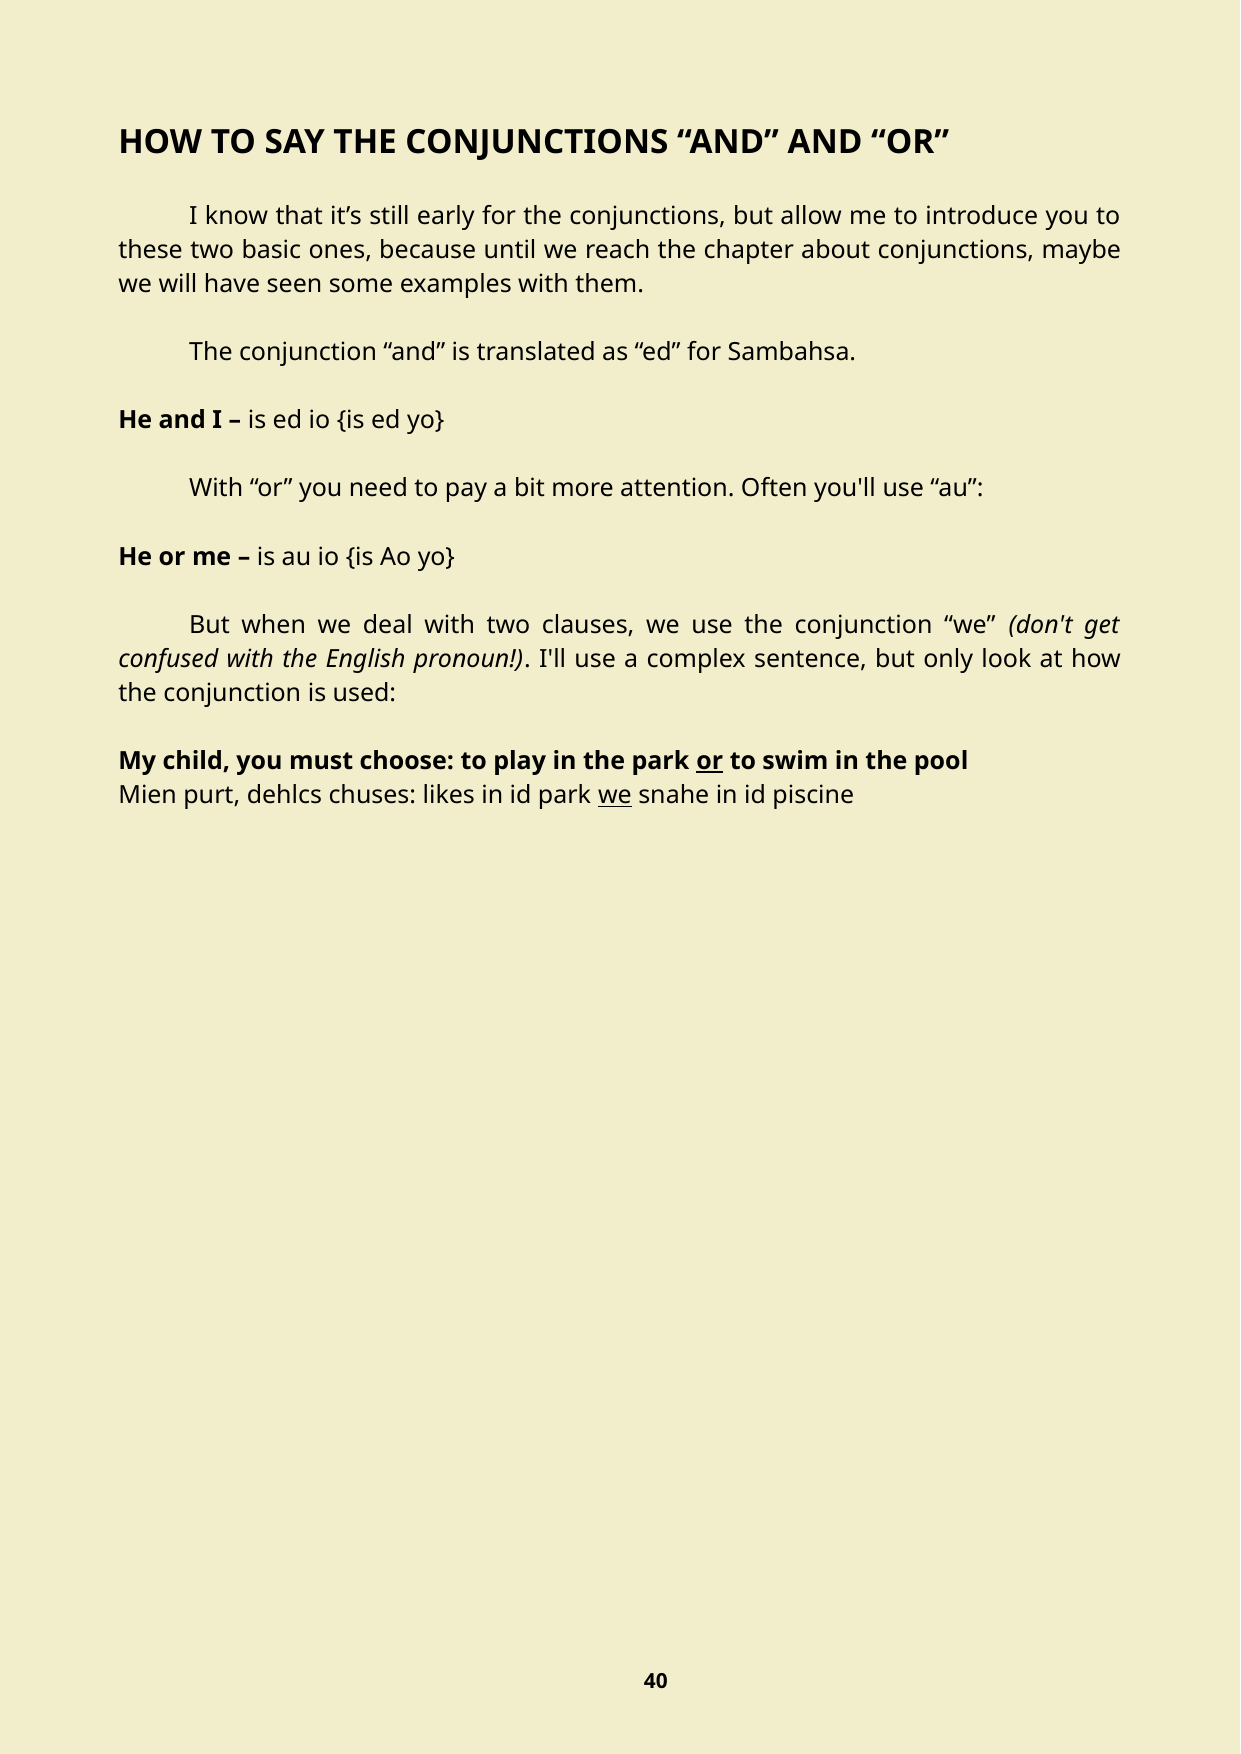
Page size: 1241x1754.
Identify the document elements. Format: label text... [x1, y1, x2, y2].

text With “or” you need to pay a bit more attention. Often you'll use “au”: [118, 470, 1122, 504]
text He or me – is au io {is Ao yo} [118, 538, 1122, 572]
text The conjunction “and” is translated as “ed” for Sambahsa. [118, 334, 1122, 368]
text But when we deal with two clauses, we use the conjunction “we” (don't get confused with the English pronoun!). I'll use a complex sentence, but only look at how the conjunction is used: [118, 606, 1122, 708]
text He and I – is ed io {is ed yo} [118, 402, 1122, 436]
text Mien purt, dehlcs chuses: likes in id park we snahe in id piscine [118, 777, 1122, 811]
subtitle HOW TO SAY THE CONJUNCTIONS “AND” AND “OR” [118, 118, 1122, 163]
text My child, you must choose: to play in the park or to swim in the pool [118, 743, 1122, 777]
text I know that it’s still early for the conjunctions, but allow me to introduce you to these two basic ones, because until we reach the chapter about conjunctions, maybe we will have seen some examples with them. [118, 198, 1122, 300]
